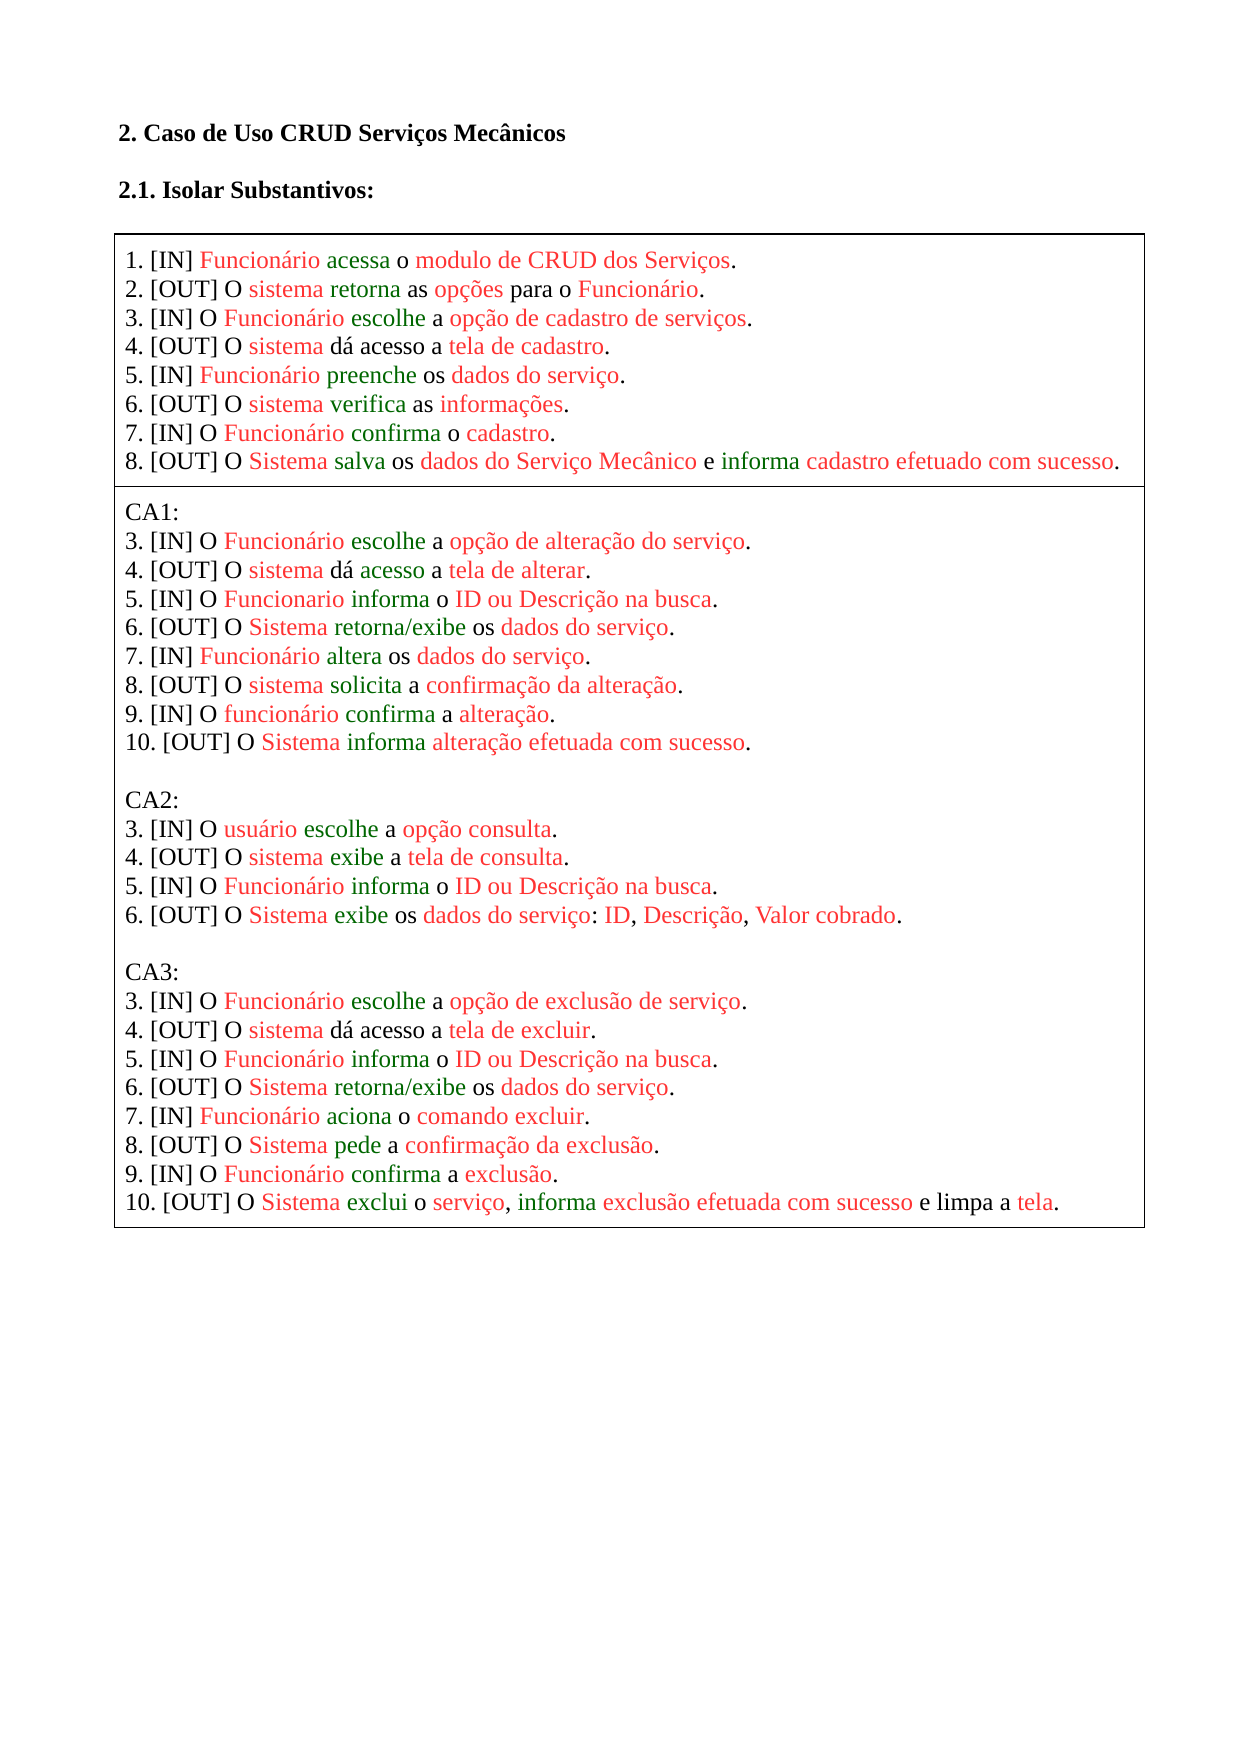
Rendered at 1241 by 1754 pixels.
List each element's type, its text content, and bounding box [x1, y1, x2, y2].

text 2.1. Isolar Substantivos: [118, 176, 1122, 204]
table_cell CA1: 3. [IN] O Funcionário escolhe a opção de alteração do serviço. 4. [OUT] O sistema dá acesso a tela de alterar. 5. [IN] O Funcionario informa o ID ou Descrição na busca. 6. [OUT] O Sistema retorna/exibe os dados do serviço. 7. [IN] Funcionário altera os dados do serviço. 8. [OUT] O sistema solicita a confirmação da alteração. 9. [IN] O funcionário confirma a alteração. 10. [OUT] O Sistema informa alteração efetuada com sucesso. CA2: 3. [IN] O usuário escolhe a opção consulta. 4. [OUT] O sistema exibe a tela de consulta. 5. [IN] O Funcionário informa o ID ou Descrição na busca. 6. [OUT] O Sistema exibe os dados do serviço: ID, Descrição, Valor cobrado. CA3: 3. [IN] O Funcionário escolhe a opção de exclusão de serviço. 4. [OUT] O sistema dá acesso a tela de excluir. 5. [IN] O Funcionário informa o ID ou Descrição na busca. 6. [OUT] O Sistema retorna/exibe os dados do serviço. 7. [IN] Funcionário aciona o comando excluir. 8. [OUT] O Sistema pede a confirmação da exclusão. 9. [IN] O Funcionário confirma a exclusão. 10. [OUT] O Sistema exclui o serviço, informa exclusão efetuada com sucesso e limpa a tela. [115, 487, 1144, 1227]
text 2. Caso de Uso CRUD Serviços Mecânicos [118, 118, 1122, 147]
table_header 1. [IN] Funcionário acessa o modulo de CRUD dos Serviços. 2. [OUT] O sistema retorna as opções para o Funcionário. 3. [IN] O Funcionário escolhe a opção de cadastro de serviços. 4. [OUT] O sistema dá acesso a tela de cadastro. 5. [IN] Funcionário preenche os dados do serviço. 6. [OUT] O sistema verifica as informações. 7. [IN] O Funcionário confirma o cadastro. 8. [OUT] O Sistema salva os dados do Serviço Mecânico e informa cadastro efetuado com sucesso. [115, 235, 1144, 486]
